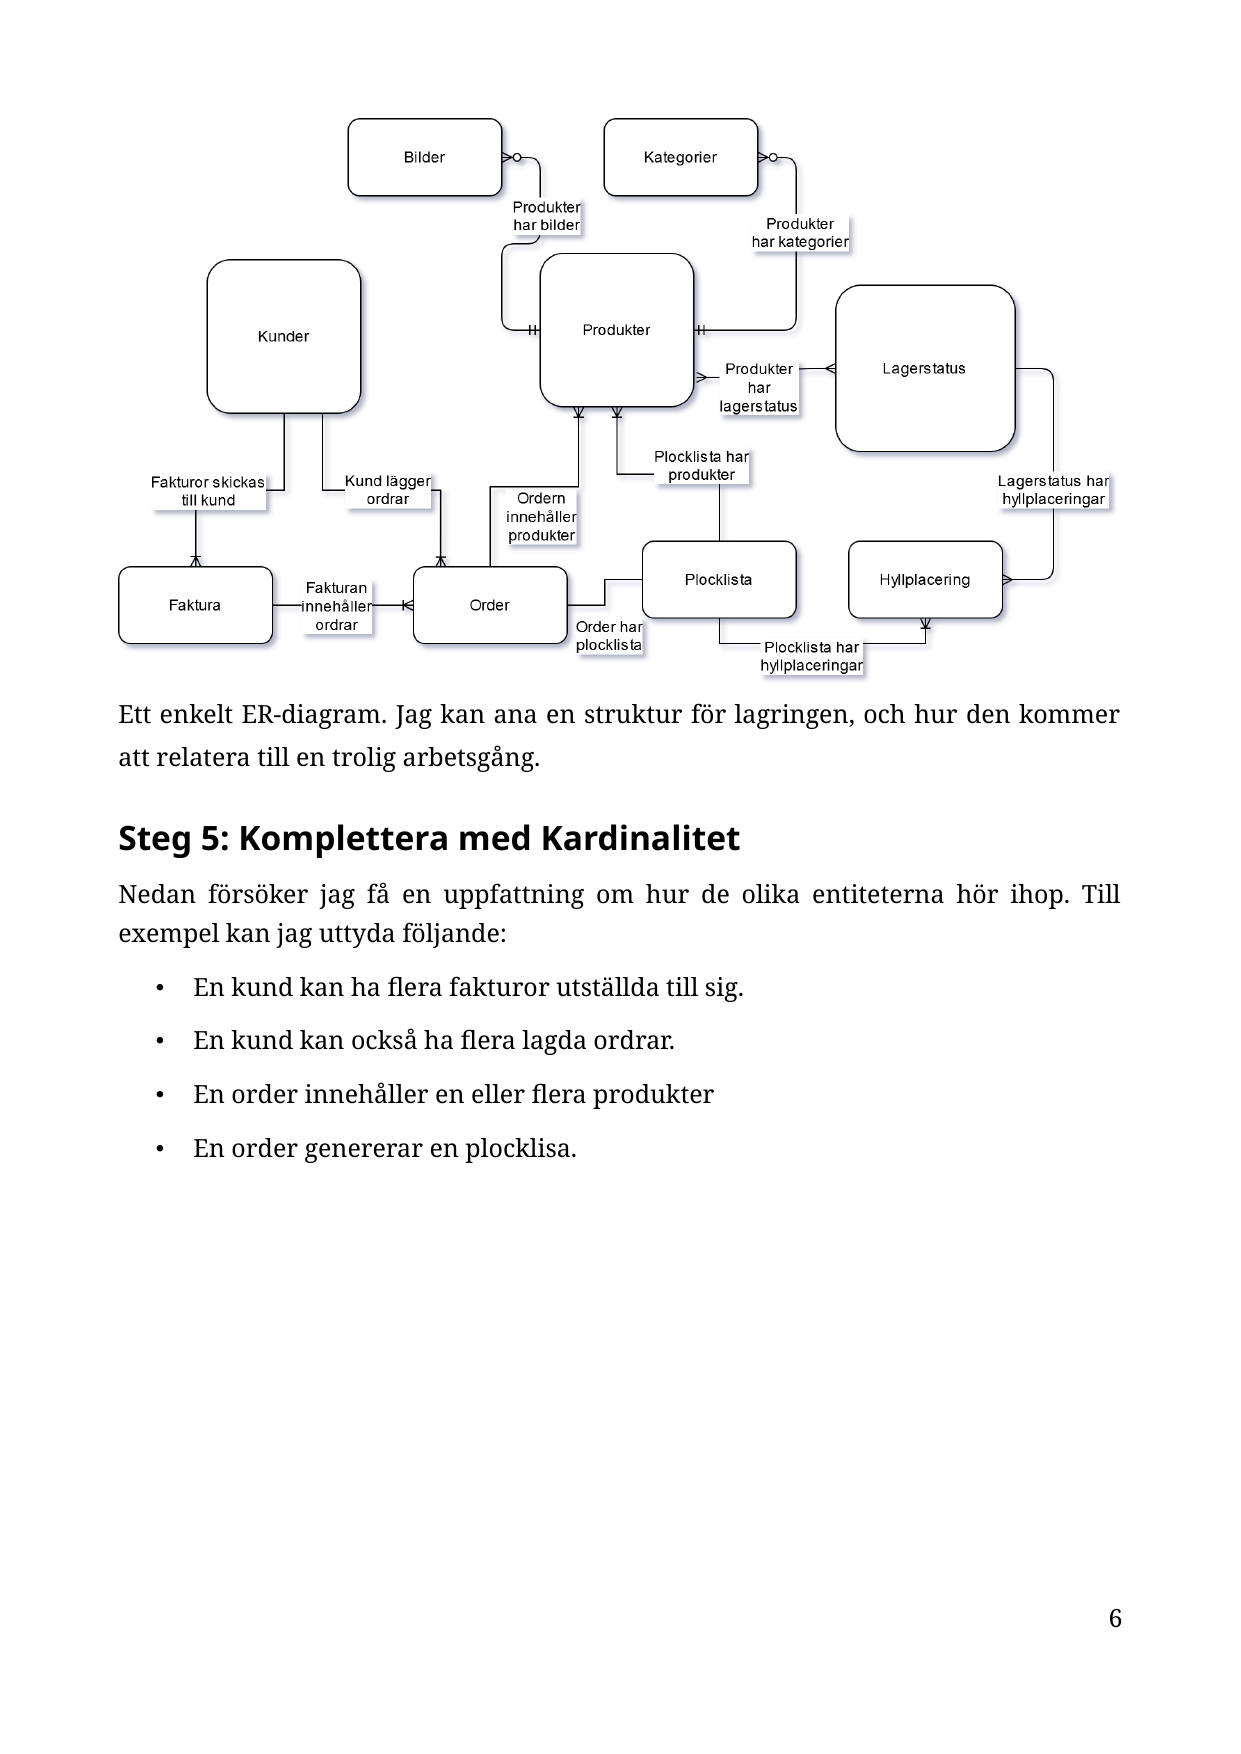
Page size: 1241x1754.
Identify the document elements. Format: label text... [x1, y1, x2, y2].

list En order innehåller en eller flera produkter [156, 1077, 1122, 1111]
list En kund kan ha flera fakturor utställda till sig. [156, 969, 1122, 1003]
text Nedan försöker jag få en uppfattning om hur de olika entiteterna hör ihop. Till exempel kan jag uttyda följande: [118, 876, 1122, 949]
subtitle Steg 5: Komplettera med Kardinalitet [118, 816, 1122, 859]
list En order genererar en plocklisa. [156, 1131, 1122, 1164]
text Ett enkelt ER-diagram. Jag kan ana en struktur för lagringen, och hur den kommer att relatera till en trolig arbetsgång. [118, 690, 1122, 775]
picture [118, 118, 1123, 690]
list En kund kan också ha flera lagda ordrar. [156, 1023, 1122, 1057]
